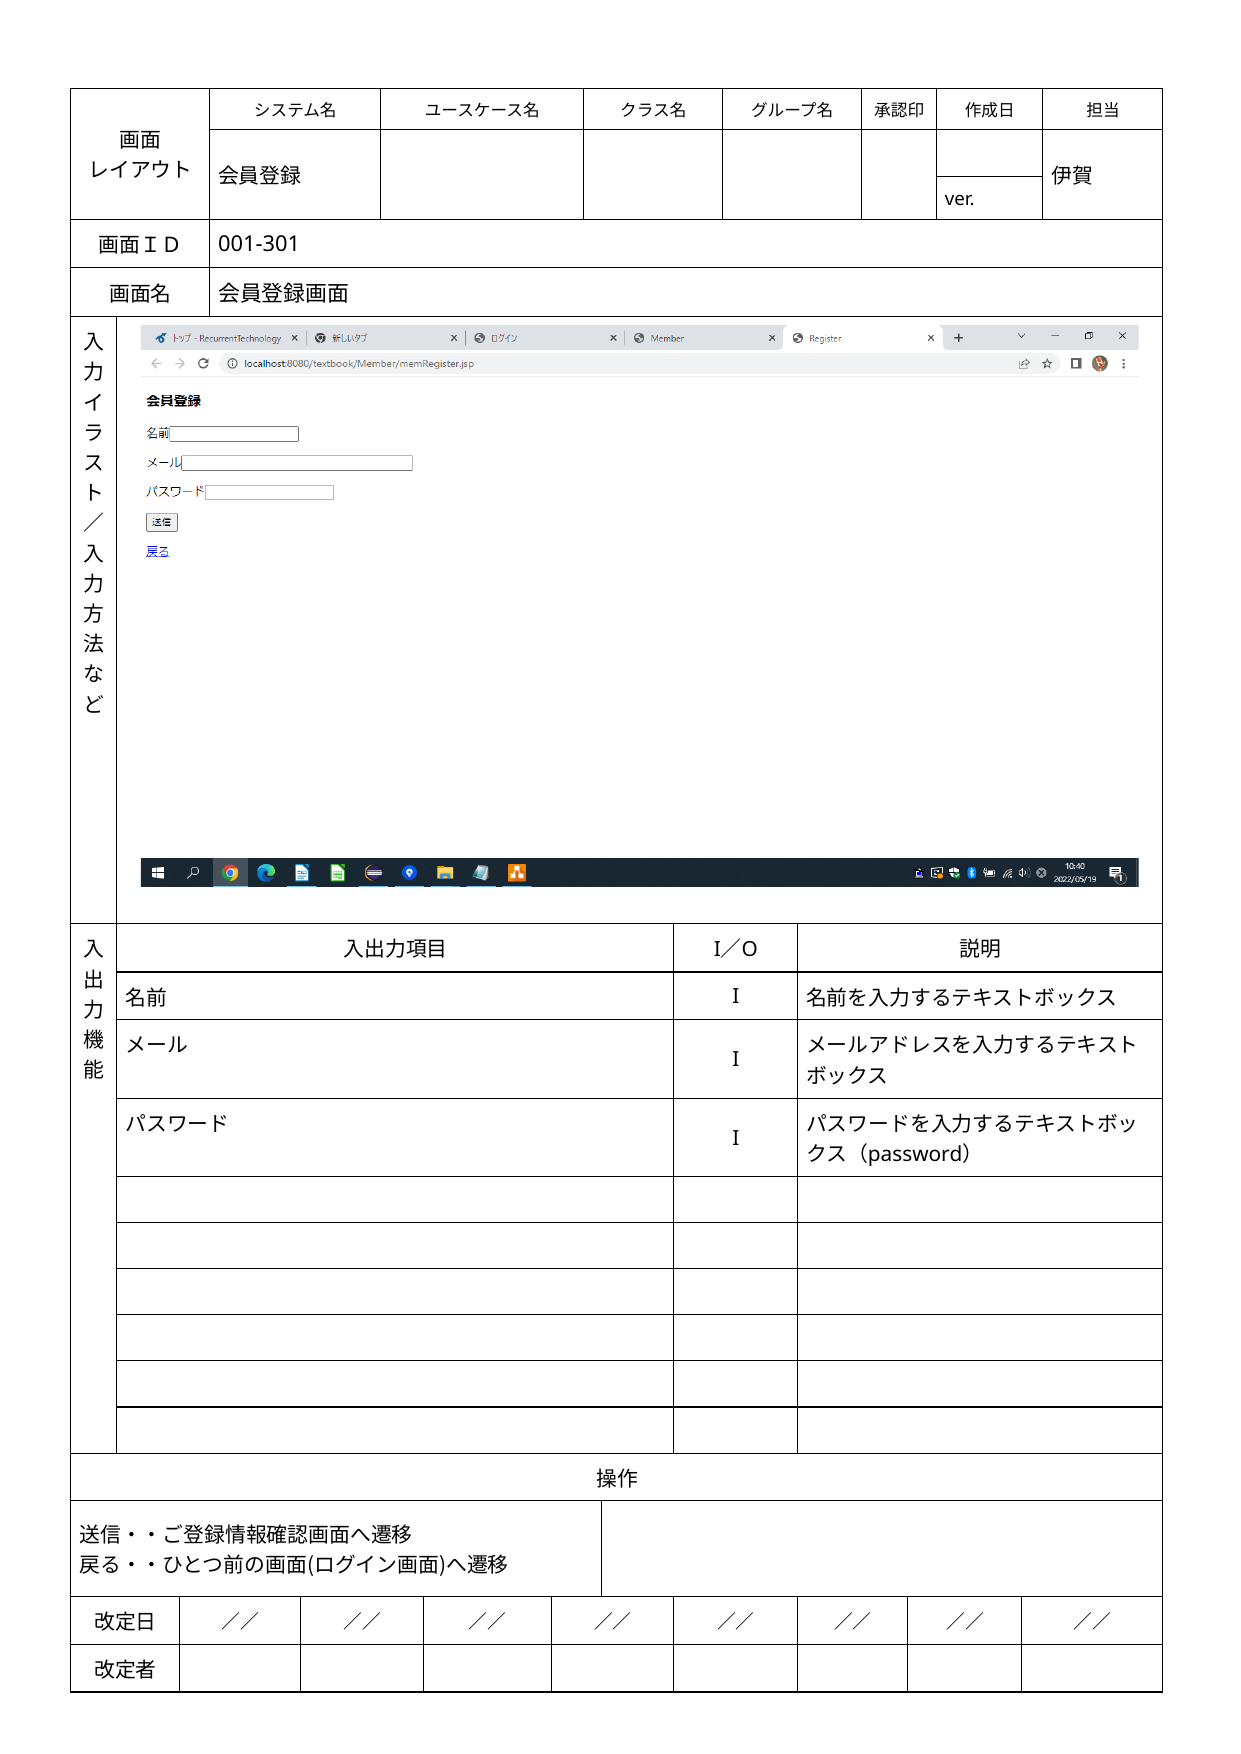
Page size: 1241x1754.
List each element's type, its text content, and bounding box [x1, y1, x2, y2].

table_cell [798, 1315, 1162, 1360]
table_cell [1022, 1645, 1162, 1691]
table_cell [798, 1269, 1162, 1314]
table_cell [798, 1223, 1162, 1268]
table_header 承認印 [862, 89, 936, 129]
table_cell [674, 1408, 797, 1452]
table_cell ／／ [674, 1597, 797, 1643]
table_cell I [674, 1020, 797, 1097]
table_cell メールアドレスを入力するテキストボックス [798, 1020, 1162, 1097]
table_cell 入力イラスト／入力方法など [71, 317, 116, 923]
table_cell 伊賀 [1043, 130, 1162, 219]
table_cell [381, 130, 583, 219]
table_cell [798, 1177, 1162, 1222]
table_cell [552, 1645, 673, 1691]
table_cell [117, 1269, 673, 1314]
table_cell 改定者 [71, 1645, 179, 1691]
table_cell ／／ [908, 1597, 1021, 1643]
table_cell [862, 130, 936, 219]
table_cell [674, 1269, 797, 1314]
table_cell 名前を入力するテキストボックス [798, 973, 1162, 1019]
table_cell [117, 1315, 673, 1360]
table_cell [798, 1361, 1162, 1406]
table_cell [117, 1223, 673, 1268]
table_header 画面 レイアウト [71, 89, 209, 219]
table_cell パスワードを入力するテキストボックス（password） [798, 1099, 1162, 1176]
table_cell [908, 1645, 1021, 1691]
table_header クラス名 [584, 89, 722, 129]
table_cell I [674, 973, 797, 1019]
table_cell 会員登録 [210, 130, 380, 219]
table_header ユースケース名 [381, 89, 583, 129]
table_cell [301, 1645, 423, 1691]
table_cell 操作 [71, 1454, 1162, 1500]
table_cell [798, 1408, 1162, 1452]
table_cell ／／ [424, 1597, 551, 1643]
table_cell メール [117, 1020, 673, 1097]
table_header 担当 [1043, 89, 1162, 129]
table_cell 改定日 [71, 1597, 179, 1643]
table_cell [117, 1408, 673, 1452]
table_cell [117, 1177, 673, 1222]
table_cell 001-301 [210, 220, 1162, 267]
table_cell [180, 1645, 300, 1691]
table_cell 名前 [117, 973, 673, 1019]
table_cell [602, 1501, 1162, 1596]
table_cell 会員登録画面 [210, 268, 1162, 316]
table_cell ver. [937, 177, 1042, 219]
table_cell [424, 1645, 551, 1691]
table_cell [117, 317, 1162, 923]
table_cell ／／ [798, 1597, 907, 1643]
table_cell [798, 1645, 907, 1691]
table_cell [723, 130, 861, 219]
table_cell 画面名 [71, 268, 209, 316]
table_header システム名 [210, 89, 380, 129]
table_cell [117, 1361, 673, 1406]
table_cell I [674, 1099, 797, 1176]
table_cell [937, 130, 1042, 176]
table_cell 説明 [798, 924, 1162, 971]
table_header グループ名 [723, 89, 861, 129]
table_cell ／／ [552, 1597, 673, 1643]
table_cell ／／ [1022, 1597, 1162, 1643]
table_header 作成日 [937, 89, 1042, 129]
table_cell [674, 1315, 797, 1360]
table_cell パスワード [117, 1099, 673, 1176]
table_cell [674, 1177, 797, 1222]
table_cell 入出力機能 [71, 924, 116, 1452]
table_cell ／／ [180, 1597, 300, 1643]
table_cell [584, 130, 722, 219]
table_cell I／O [674, 924, 797, 971]
table_cell [674, 1645, 797, 1691]
table_cell [674, 1361, 797, 1406]
table_cell 送信・・ご登録情報確認画面へ遷移 戻る・・ひとつ前の画面(ログイン画面)へ遷移 [71, 1501, 601, 1596]
picture [140, 325, 1139, 887]
table_cell ／／ [301, 1597, 423, 1643]
table_cell [674, 1223, 797, 1268]
table_cell 入出力項目 [117, 924, 673, 971]
table_cell 画面ＩＤ [71, 220, 209, 267]
